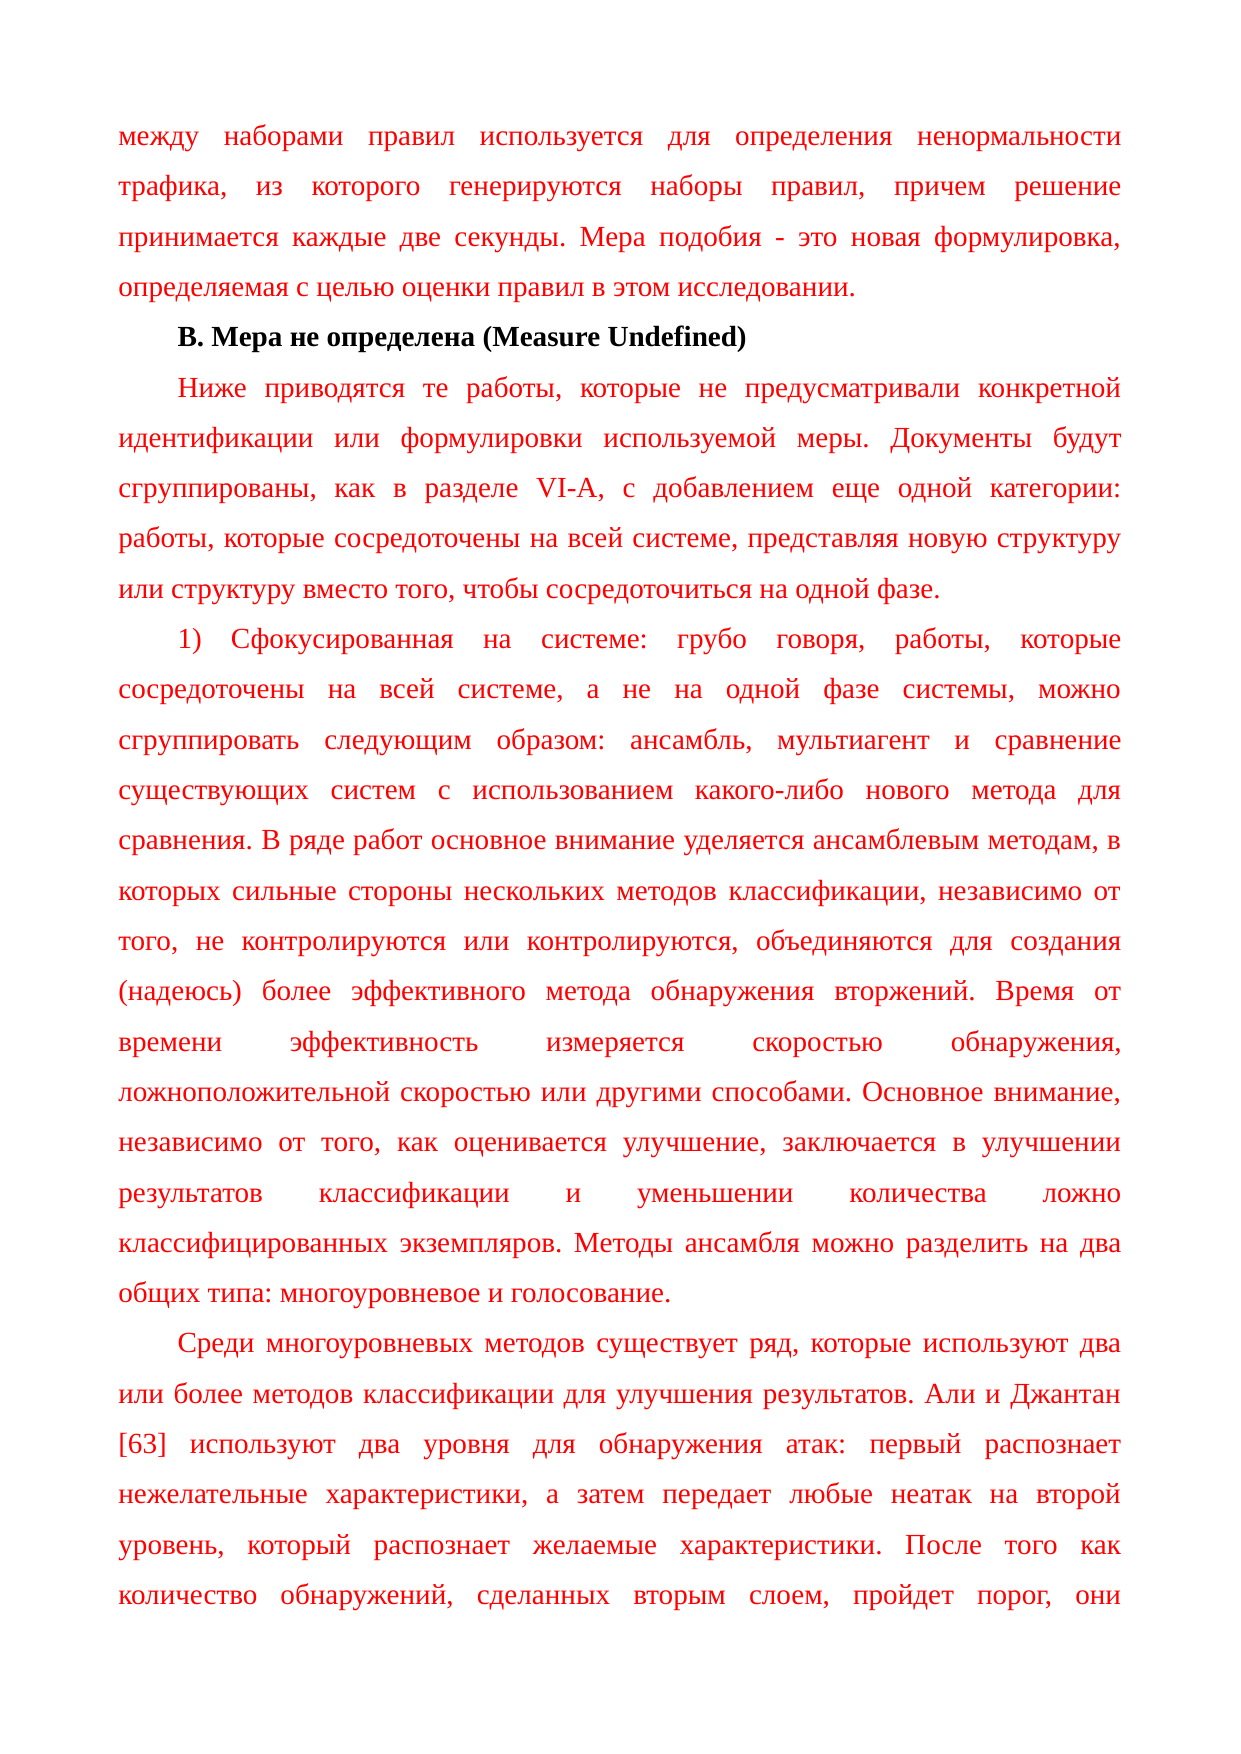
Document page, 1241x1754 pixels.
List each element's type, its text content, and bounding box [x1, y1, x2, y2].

text между наборами правил используется для определения ненормальности трафика, из которого генерируются наборы правил, причем решение принимается каждые две секунды. Мера подобия - это новая формулировка, определяемая с целью оценки правил в этом исследовании. [118, 118, 1122, 303]
text Среди многоуровневых методов существует ряд, которые используют два или более методов классификации для улучшения результатов. Али и Джантан [63] используют два уровня для обнаружения атак: первый распознает нежелательные характеристики, а затем передает любые неатак на второй уровень, который распознает желаемые характеристики. После того как количество обнаружений, сделанных вторым слоем, пройдет порог, они [118, 1326, 1122, 1611]
text В. Мера не определена (Measure Undefined) [118, 319, 1122, 353]
text 1) Сфокусированная на системе: грубо говоря, работы, которые сосредоточены на всей системе, а не на одной фазе системы, можно сгруппировать следующим образом: ансамбль, мультиагент и сравнение существующих систем с использованием какого-либо нового метода для сравнения. В ряде работ основное внимание уделяется ансамблевым методам, в которых сильные стороны нескольких методов классификации, независимо от того, не контролируются или контролируются, объединяются для создания (надеюсь) более эффективного метода обнаружения вторжений. Время от времени эффективность измеряется скоростью обнаружения, ложноположительной скоростью или другими способами. Основное внимание, независимо от того, как оценивается улучшение, заключается в улучшении результатов классификации и уменьшении количества ложно классифицированных экземпляров. Методы ансамбля можно разделить на два общих типа: многоуровневое и голосование. [118, 621, 1122, 1309]
text Ниже приводятся те работы, которые не предусматривали конкретной идентификации или формулировки используемой меры. Документы будут сгруппированы, как в разделе VI-A, с добавлением еще одной категории: работы, которые сосредоточены на всей системе, представляя новую структуру или структуру вместо того, чтобы сосредоточиться на одной фазе. [118, 370, 1122, 604]
